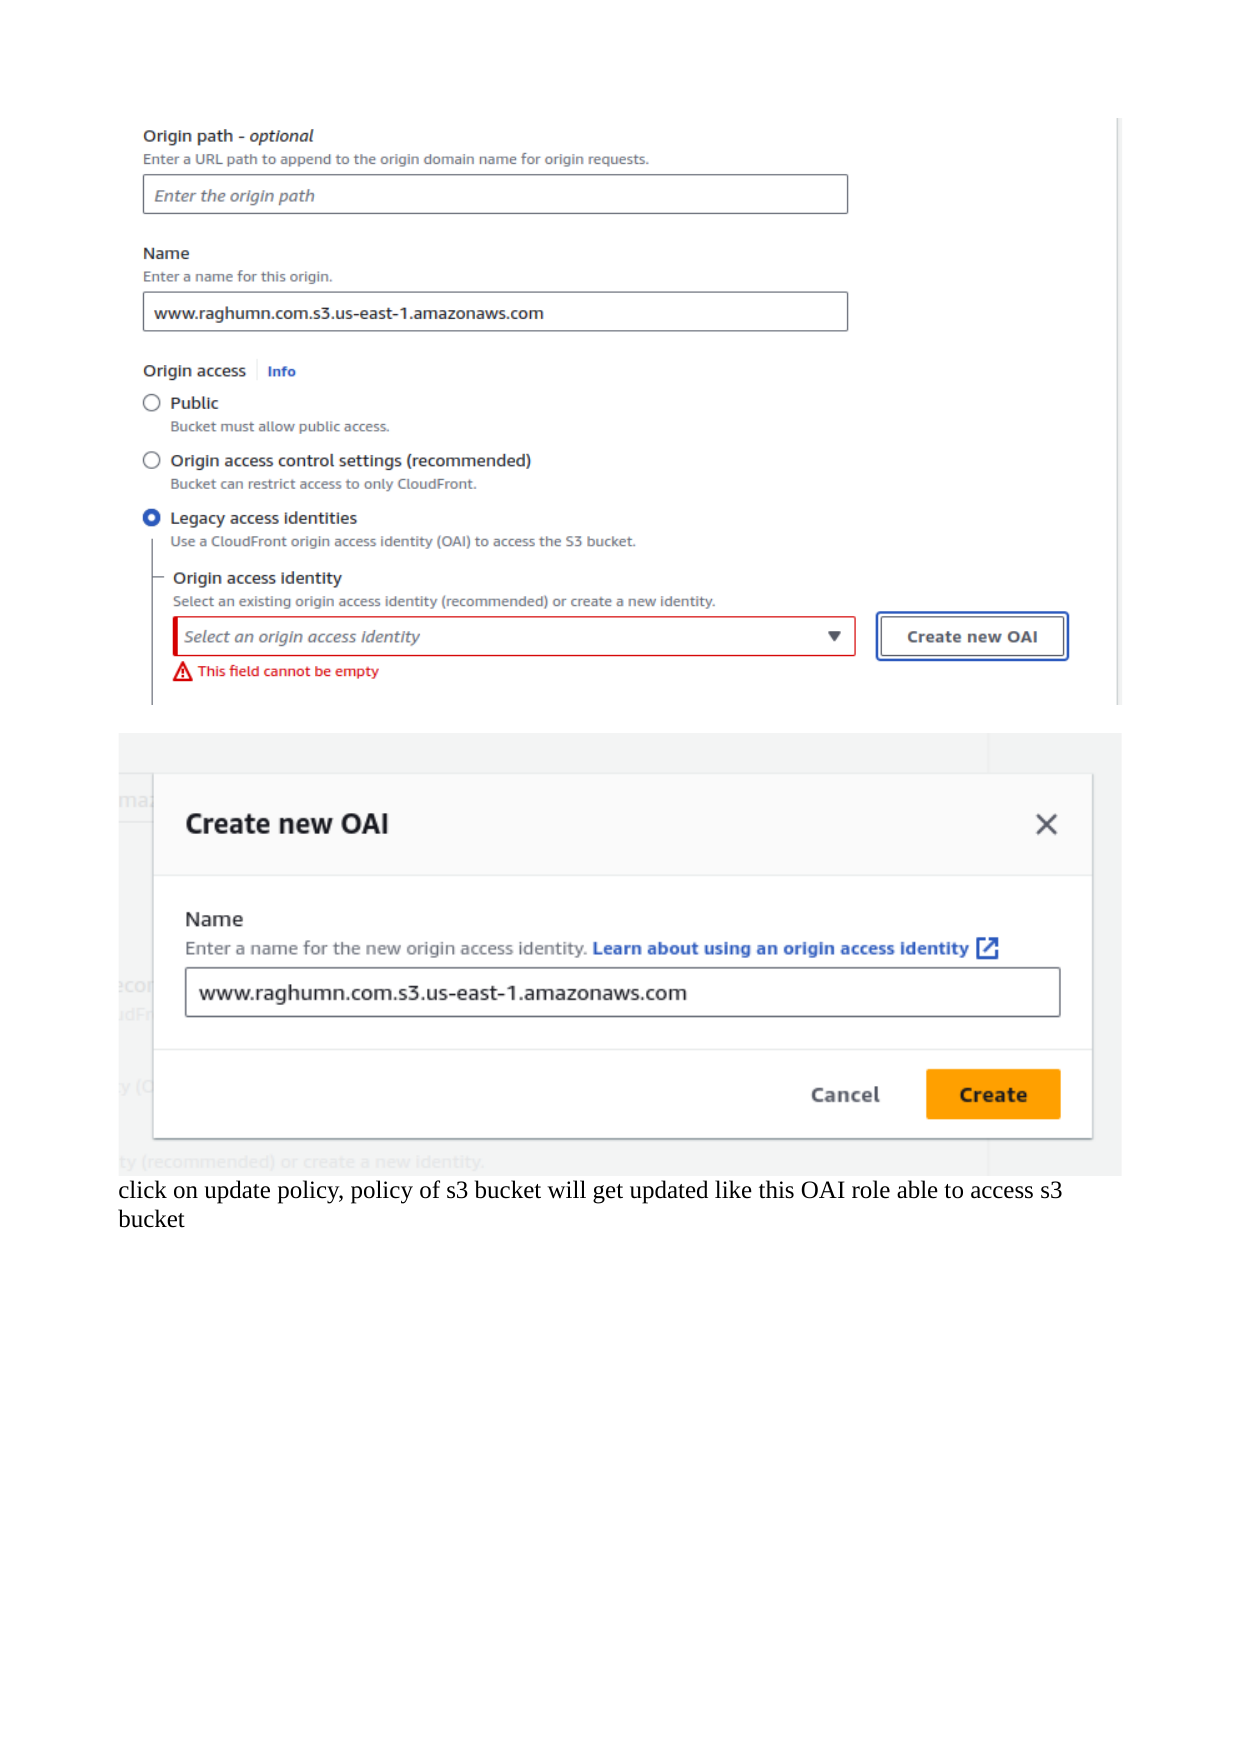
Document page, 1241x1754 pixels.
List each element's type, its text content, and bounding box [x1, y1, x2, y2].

picture [118, 733, 1122, 1176]
picture [118, 118, 1123, 705]
text click on update policy, policy of s3 bucket will get updated like this OAI role able to access s3 bucket [118, 1176, 1122, 1233]
